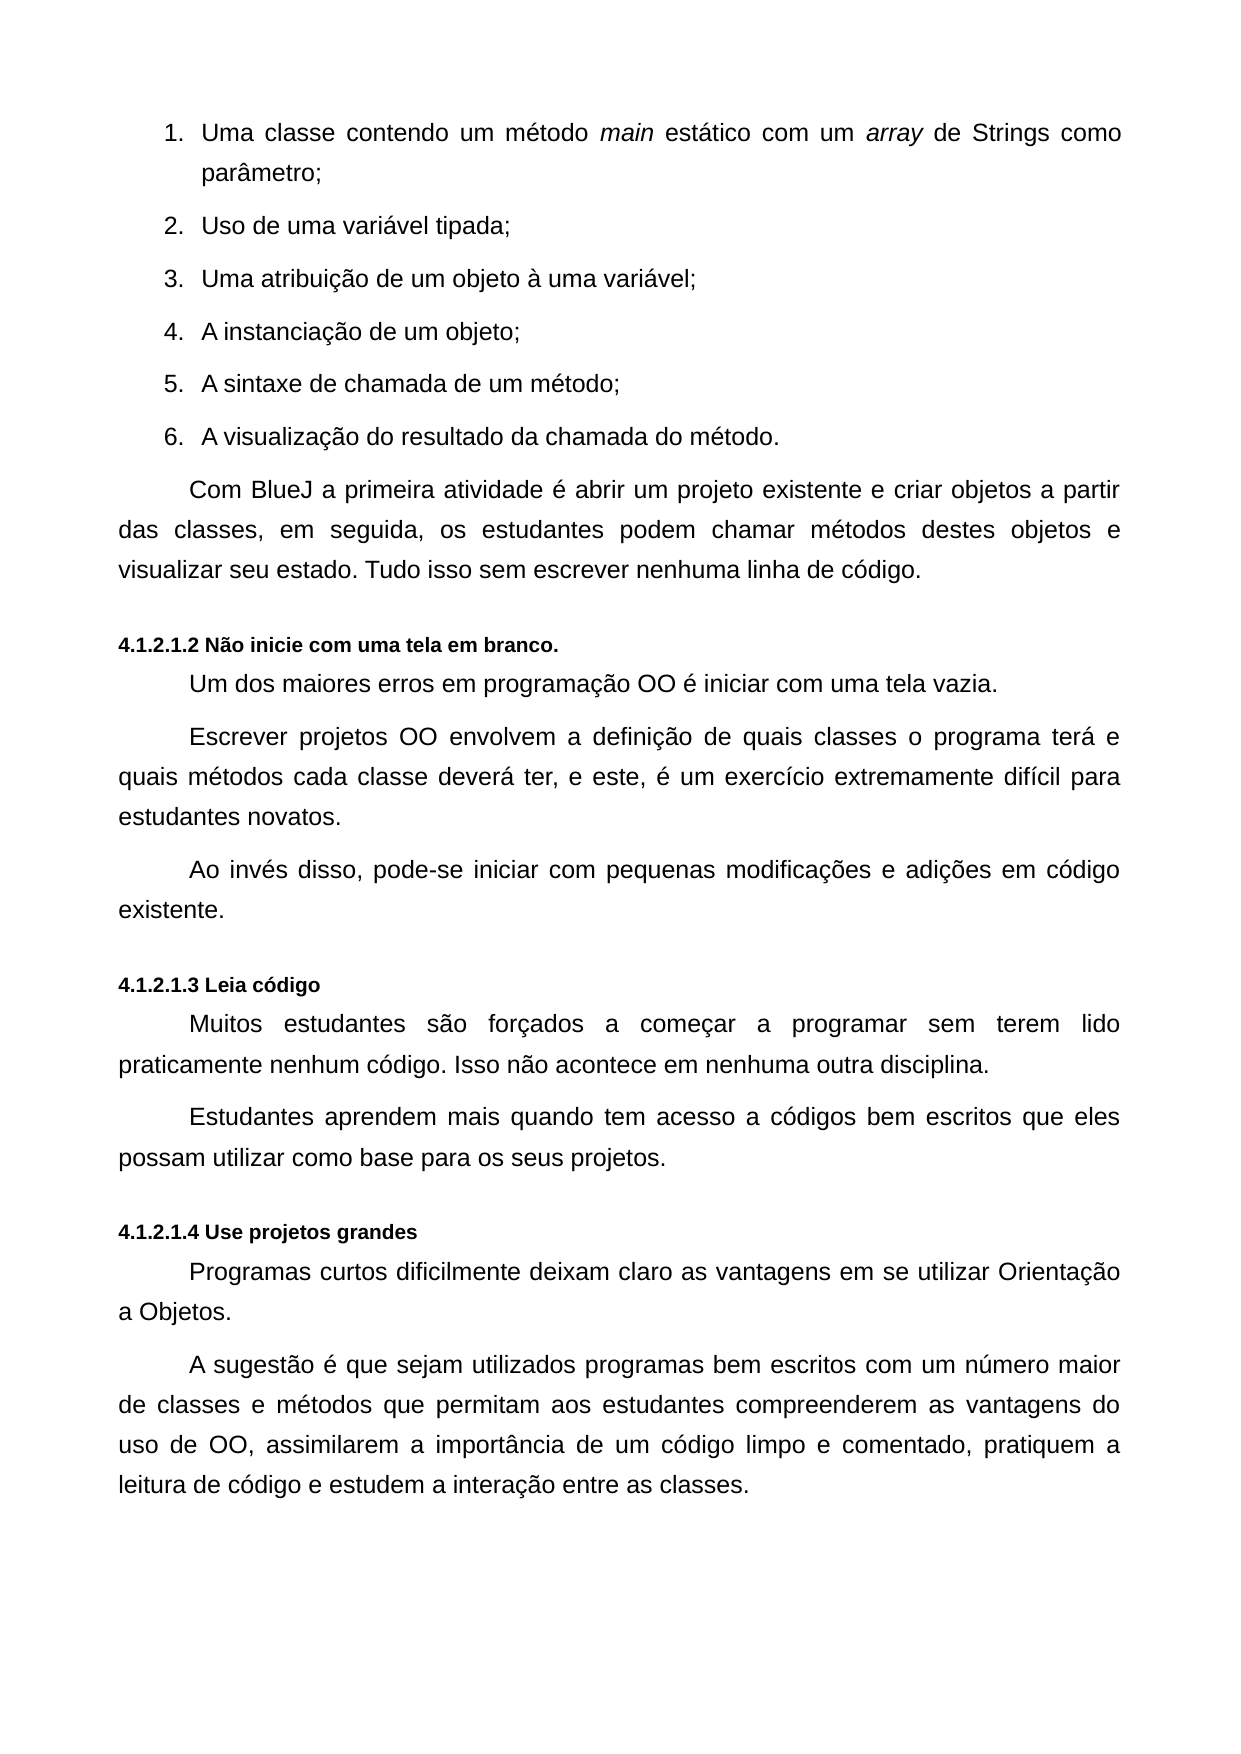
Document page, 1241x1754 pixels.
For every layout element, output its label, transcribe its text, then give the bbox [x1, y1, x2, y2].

subtitle 4.1.2.1.4 Use projetos grandes [118, 1220, 1122, 1244]
text Um dos maiores erros em programação OO é iniciar com uma tela vazia. [118, 669, 1122, 698]
text Escrever projetos OO envolvem a definição de quais classes o programa terá e quais métodos cada classe deverá ter, e este, é um exercício extremamente difícil para estudantes novatos. [118, 722, 1122, 831]
text Muitos estudantes são forçados a começar a programar sem terem lido praticamente nenhum código. Isso não acontece em nenhuma outra disciplina. [118, 1009, 1122, 1078]
subtitle 4.1.2.1.2 Não inicie com uma tela em branco. [118, 633, 1122, 657]
list Uma atribuição de um objeto à uma variável; [163, 264, 1122, 292]
text A sugestão é que sejam utilizados programas bem escritos com um número maior de classes e métodos que permitam aos estudantes compreenderem as vantagens do uso de OO, assimilarem a importância de um código limpo e comentado, pratiquem a leitura de código e estudem a interação entre as classes. [118, 1349, 1122, 1499]
list A sintaxe de chamada de um método; [163, 369, 1122, 398]
list Uma classe contendo um método main estático com um array de Strings como parâmetro; [163, 118, 1122, 187]
text Ao invés disso, pode-se iniciar com pequenas modificações e adições em código existente. [118, 855, 1122, 924]
text Com BlueJ a primeira atividade é abrir um projeto existente e criar objetos a partir das classes, em seguida, os estudantes podem chamar métodos destes objetos e visualizar seu estado. Tudo isso sem escrever nenhuma linha de código. [118, 474, 1122, 584]
list A instanciação de um objeto; [163, 316, 1122, 345]
list A visualização do resultado da chamada do método. [163, 422, 1122, 451]
text Estudantes aprendem mais quando tem acesso a códigos bem escritos que eles possam utilizar como base para os seus projetos. [118, 1102, 1122, 1171]
subtitle 4.1.2.1.3 Leia código [118, 973, 1122, 997]
text Programas curtos dificilmente deixam claro as vantagens em se utilizar Orientação a Objetos. [118, 1257, 1122, 1326]
list Uso de uma variável tipada; [163, 211, 1122, 240]
